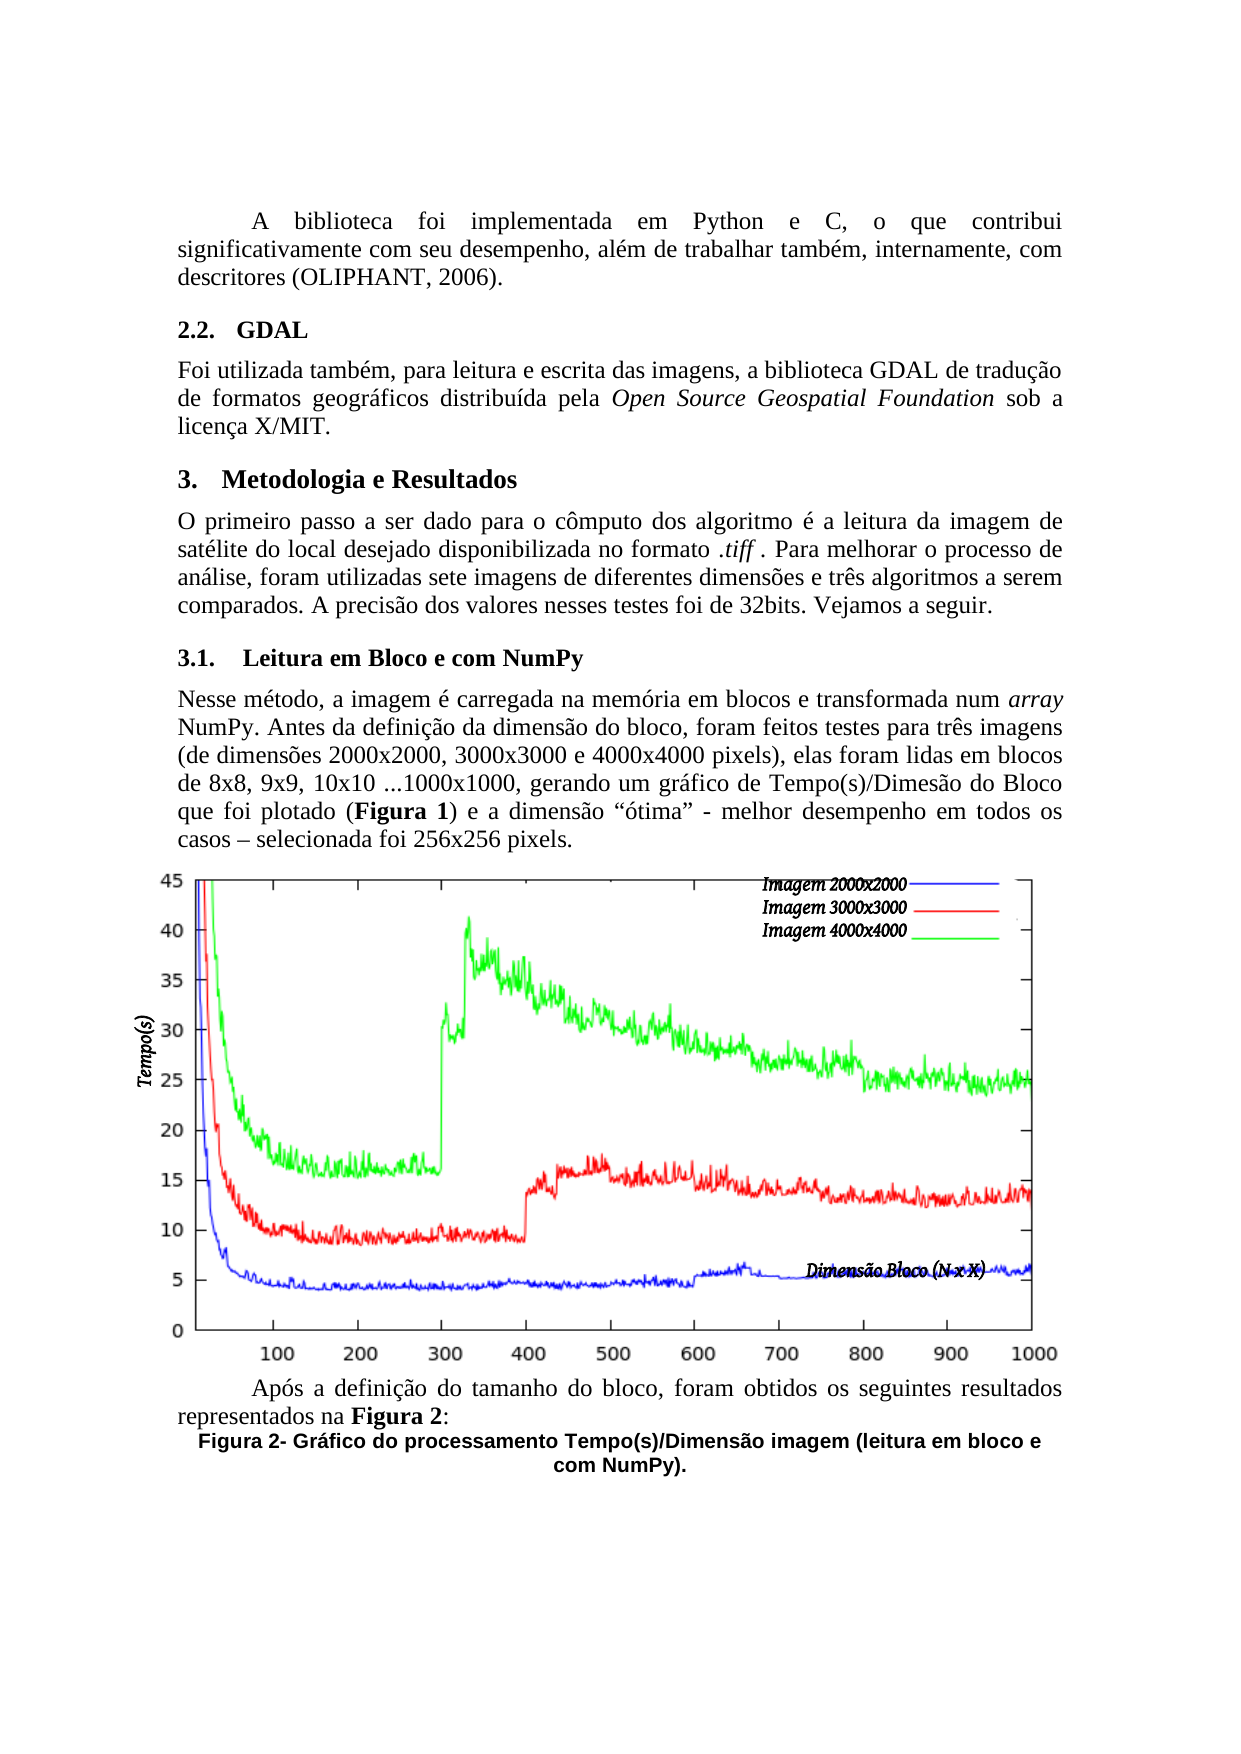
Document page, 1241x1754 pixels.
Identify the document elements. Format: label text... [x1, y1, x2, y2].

text A biblioteca foi implementada em Python e C, o que contribui significativamente com seu desempenho, além de trabalhar também, internamente, com descritores (OLIPHANT, 2006). [177, 207, 1063, 291]
text O primeiro passo a ser dado para o cômputo dos algoritmo é a leitura da imagem de satélite do local desejado disponibilizada no formato .tiff . Para melhorar o processo de análise, foram utilizadas sete imagens de diferentes dimensões e três algoritmos a serem comparados. A precisão dos valores nesses testes foi de 32bits. Vejamos a seguir. [177, 507, 1063, 619]
text Foi utilizada também, para leitura e escrita das imagens, a biblioteca GDAL de tradução de formatos geográficos distribuída pela Open Source Geospatial Foundation sob a licença X/MIT. [177, 356, 1063, 440]
title Leitura em Bloco e com NumPy [177, 644, 1063, 672]
text Figura 2- Gráfico do processamento Tempo(s)/Dimensão imagem (leitura em bloco e com NumPy). [177, 1429, 1063, 1477]
picture [147, 866, 1062, 1370]
text Após a definição do tamanho do bloco, foram obtidos os seguintes resultados representados na Figura 2: [177, 1373, 1063, 1429]
text Nesse método, a imagem é carregada na memória em blocos e transformada num array NumPy. Antes da definição da dimensão do bloco, foram feitos testes para três imagens (de dimensões 2000x2000, 3000x3000 e 4000x4000 pixels), elas foram lidas em blocos de 8x8, 9x9, 10x10 ...1000x1000, gerando um gráfico de Tempo(s)/Dimesão do Bloco que foi plotado (Figura 1) e a dimensão “ótima” - melhor desempenho em todos os casos – selecionada foi 256x256 pixels. [177, 684, 1063, 853]
title GDAL [177, 316, 1063, 343]
title Metodologia e Resultados [177, 465, 1063, 495]
